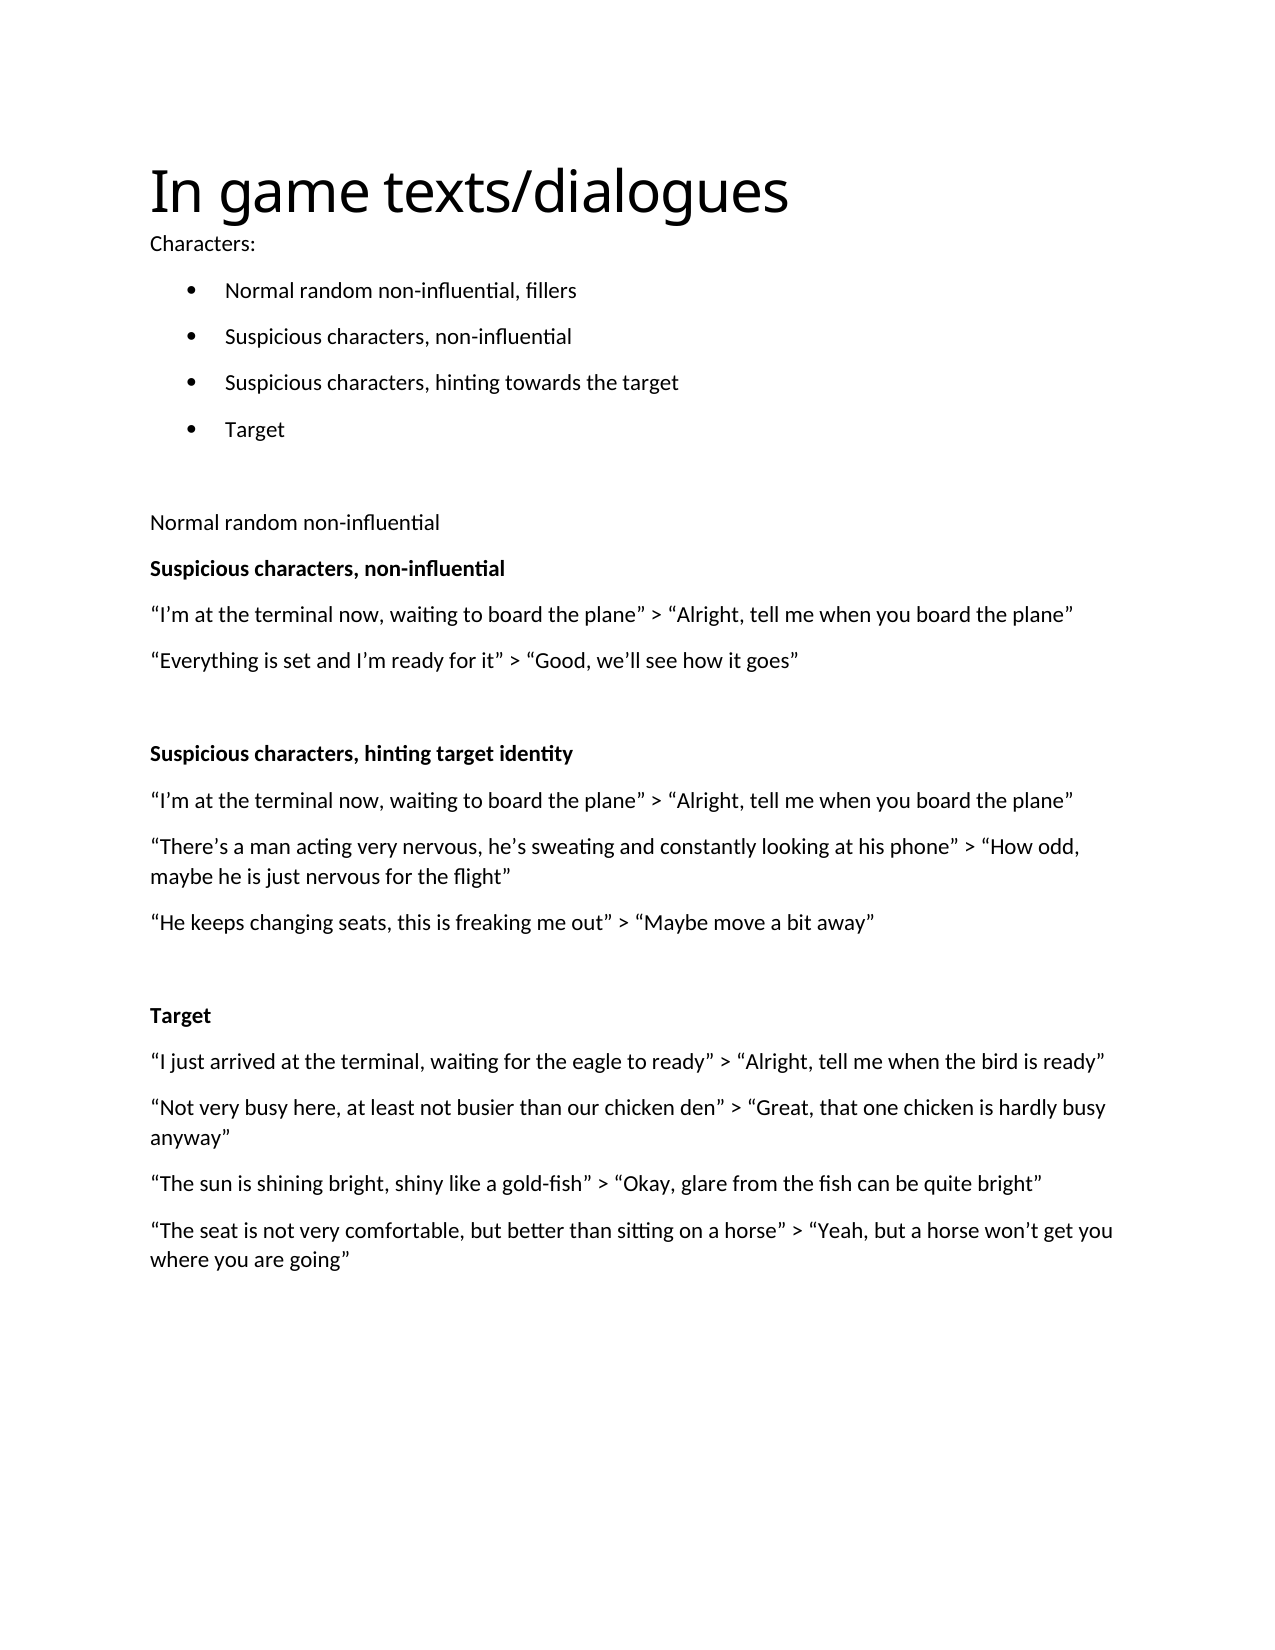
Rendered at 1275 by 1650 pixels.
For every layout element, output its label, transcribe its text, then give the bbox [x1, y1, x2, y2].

text Characters: [150, 229, 1125, 257]
text “He keeps changing seats, this is freaking me out” > “Maybe move a bit away” [150, 908, 1125, 936]
title In game texts/dialogues [150, 150, 1125, 229]
text Normal random non-influential [150, 508, 1125, 536]
text “The seat is not very comfortable, but better than sitting on a horse” > “Yeah, but a horse won’t get you where you are going” [150, 1216, 1125, 1274]
text “Not very busy here, at least not busier than our chicken den” > “Great, that one chicken is hardly busy anyway” [150, 1093, 1125, 1151]
text “There’s a man acting very nervous, he’s sweating and constantly looking at his phone” > “How odd, maybe he is just nervous for the flight” [150, 832, 1125, 890]
text Suspicious characters, non-influential [150, 554, 1125, 582]
text “I just arrived at the terminal, waiting for the eagle to ready” > “Alright, tell me when the bird is ready” [150, 1047, 1125, 1075]
list Suspicious characters, non-influential [187, 322, 1125, 350]
text “I’m at the terminal now, waiting to board the plane” > “Alright, tell me when you board the plane” [150, 786, 1125, 814]
text “I’m at the terminal now, waiting to board the plane” > “Alright, tell me when you board the plane” [150, 600, 1125, 628]
text Target [150, 1001, 1125, 1029]
text Suspicious characters, hinting target identity [150, 739, 1125, 767]
list Suspicious characters, hinting towards the target [187, 368, 1125, 397]
text “The sun is shining bright, shiny like a gold-fish” > “Okay, glare from the fish can be quite bright” [150, 1169, 1125, 1198]
list Normal random non-influential, fillers [187, 276, 1125, 304]
list Target [187, 415, 1125, 443]
text “Everything is set and I’m ready for it” > “Good, we’ll see how it goes” [150, 647, 1125, 675]
